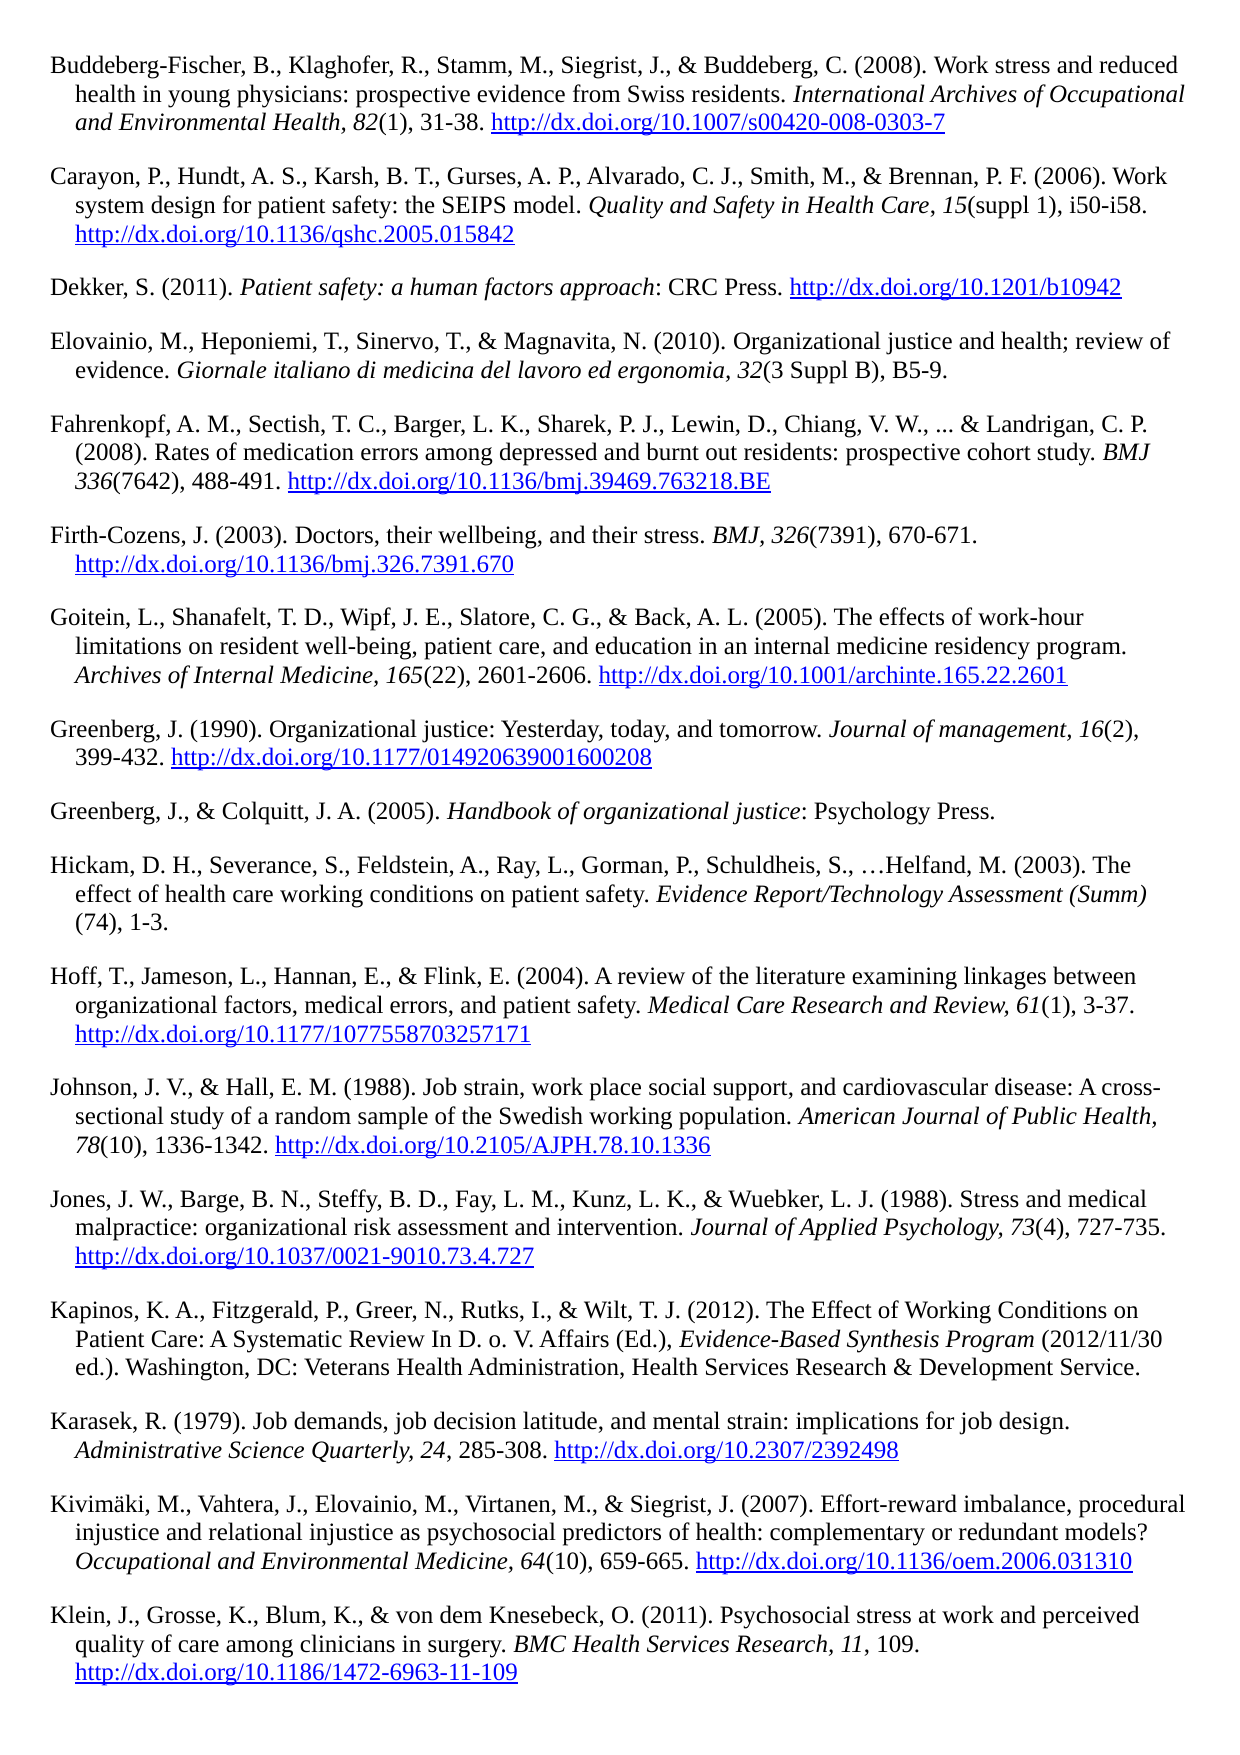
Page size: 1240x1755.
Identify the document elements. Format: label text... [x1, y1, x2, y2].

list Buddeberg-Fischer, B., Klaghofer, R., Stamm, M., Siegrist, J., & Buddeberg, C. (2008). Work stress and reduced health in young physicians: prospective evidence from Swiss residents. International Archives of Occupational and Environmental Health, 82(1), 31-38. http://dx.doi.org/10.1007/s00420-008-0303-7 [50, 50, 1189, 136]
list Karasek, R. (1979). Job demands, job decision latitude, and mental strain: implications for job design. Administrative Science Quarterly, 24, 285-308. http://dx.doi.org/10.2307/2392498 [50, 1406, 1189, 1464]
list Jones, J. W., Barge, B. N., Steffy, B. D., Fay, L. M., Kunz, L. K., & Wuebker, L. J. (1988). Stress and medical malpractice: organizational risk assessment and intervention. Journal of Applied Psychology, 73(4), 727-735. http://dx.doi.org/10.1037/0021-9010.73.4.727 [50, 1184, 1189, 1270]
list Dekker, S. (2011). Patient safety: a human factors approach: CRC Press. http://dx.doi.org/10.1201/b10942 [50, 272, 1189, 301]
list Fahrenkopf, A. M., Sectish, T. C., Barger, L. K., Sharek, P. J., Lewin, D., Chiang, V. W., ... & Landrigan, C. P. (2008). Rates of medication errors among depressed and burnt out residents: prospective cohort study. BMJ 336(7642), 488-491. http://dx.doi.org/10.1136/bmj.39469.763218.BE [50, 409, 1189, 495]
list Greenberg, J., & Colquitt, J. A. (2005). Handbook of organizational justice: Psychology Press. [50, 796, 1189, 825]
list Carayon, P., Hundt, A. S., Karsh, B. T., Gurses, A. P., Alvarado, C. J., Smith, M., & Brennan, P. F. (2006). Work system design for patient safety: the SEIPS model. Quality and Safety in Health Care, 15(suppl 1), i50-i58. http://dx.doi.org/10.1136/qshc.2005.015842 [50, 161, 1189, 247]
list Klein, J., Grosse, K., Blum, K., & von dem Knesebeck, O. (2011). Psychosocial stress at work and perceived quality of care among clinicians in surgery. BMC Health Services Research, 11, 109. http://dx.doi.org/10.1186/1472-6963-11-109 [50, 1600, 1189, 1686]
list Firth-Cozens, J. (2003). Doctors, their wellbeing, and their stress. BMJ, 326(7391), 670-671. http://dx.doi.org/10.1136/bmj.326.7391.670 [50, 520, 1189, 577]
list Hoff, T., Jameson, L., Hannan, E., & Flink, E. (2004). A review of the literature examining linkages between organizational factors, medical errors, and patient safety. Medical Care Research and Review, 61(1), 3-37. http://dx.doi.org/10.1177/1077558703257171 [50, 961, 1189, 1047]
list Greenberg, J. (1990). Organizational justice: Yesterday, today, and tomorrow. Journal of management, 16(2), 399-432. http://dx.doi.org/10.1177/014920639001600208 [50, 714, 1189, 771]
list Kapinos, K. A., Fitzgerald, P., Greer, N., Rutks, I., & Wilt, T. J. (2012). The Effect of Working Conditions on Patient Care: A Systematic Review In D. o. V. Affairs (Ed.), Evidence-Based Synthesis Program (2012/11/30 ed.). Washington, DC: Veterans Health Administration, Health Services Research & Development Service. [50, 1295, 1189, 1381]
list Kivimäki, M., Vahtera, J., Elovainio, M., Virtanen, M., & Siegrist, J. (2007). Effort-reward imbalance, procedural injustice and relational injustice as psychosocial predictors of health: complementary or redundant models? Occupational and Environmental Medicine, 64(10), 659-665. http://dx.doi.org/10.1136/oem.2006.031310 [50, 1489, 1189, 1575]
list Goitein, L., Shanafelt, T. D., Wipf, J. E., Slatore, C. G., & Back, A. L. (2005). The effects of work-hour limitations on resident well-being, patient care, and education in an internal medicine residency program. Archives of Internal Medicine, 165(22), 2601-2606. http://dx.doi.org/10.1001/archinte.165.22.2601 [50, 602, 1189, 689]
list Johnson, J. V., & Hall, E. M. (1988). Job strain, work place social support, and cardiovascular disease: A cross-sectional study of a random sample of the Swedish working population. American Journal of Public Health, 78(10), 1336-1342. http://dx.doi.org/10.2105/AJPH.78.10.1336 [50, 1072, 1189, 1159]
list Elovainio, M., Heponiemi, T., Sinervo, T., & Magnavita, N. (2010). Organizational justice and health; review of evidence. Giornale italiano di medicina del lavoro ed ergonomia, 32(3 Suppl B), B5-9. [50, 326, 1189, 384]
list Hickam, D. H., Severance, S., Feldstein, A., Ray, L., Gorman, P., Schuldheis, S., …Helfand, M. (2003). The effect of health care working conditions on patient safety. Evidence Report/Technology Assessment (Summ)(74), 1-3. [50, 850, 1189, 936]
